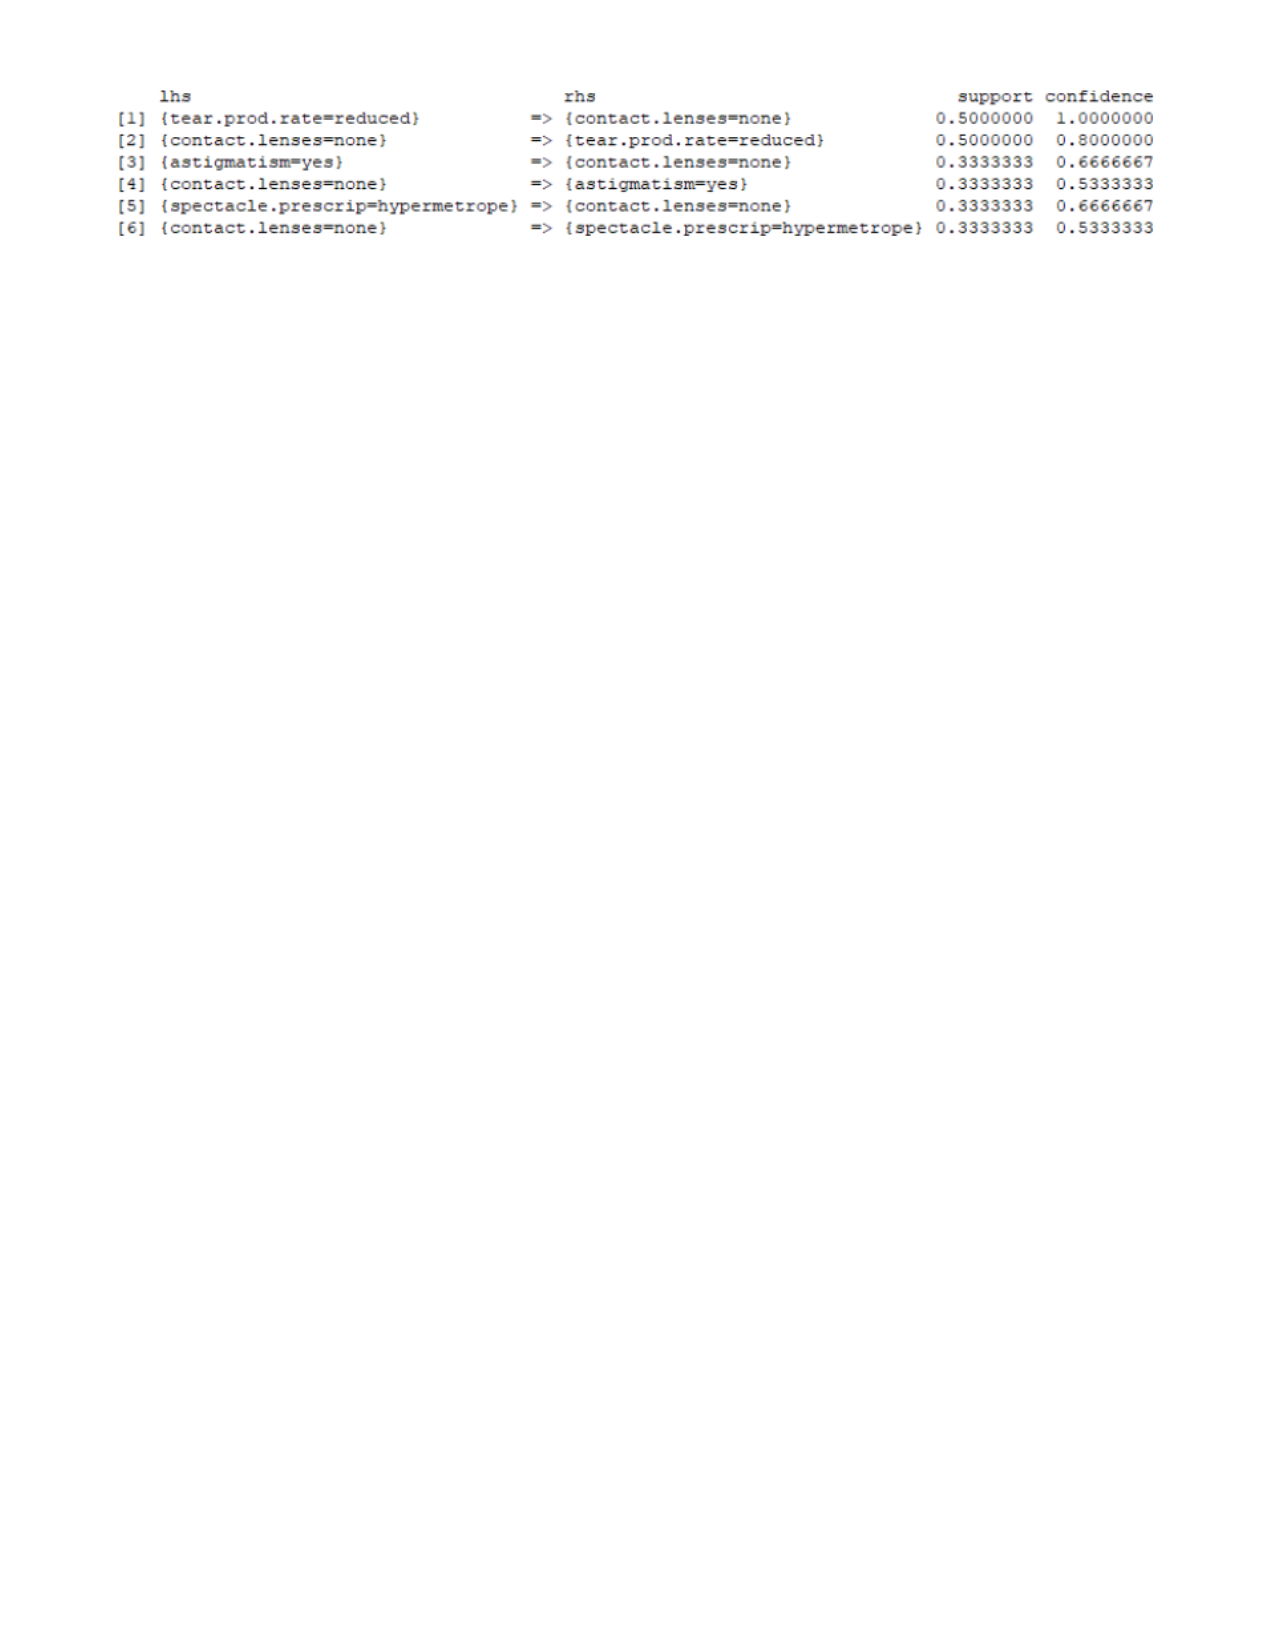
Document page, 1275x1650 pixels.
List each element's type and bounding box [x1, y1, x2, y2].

picture [118, 88, 1157, 240]
